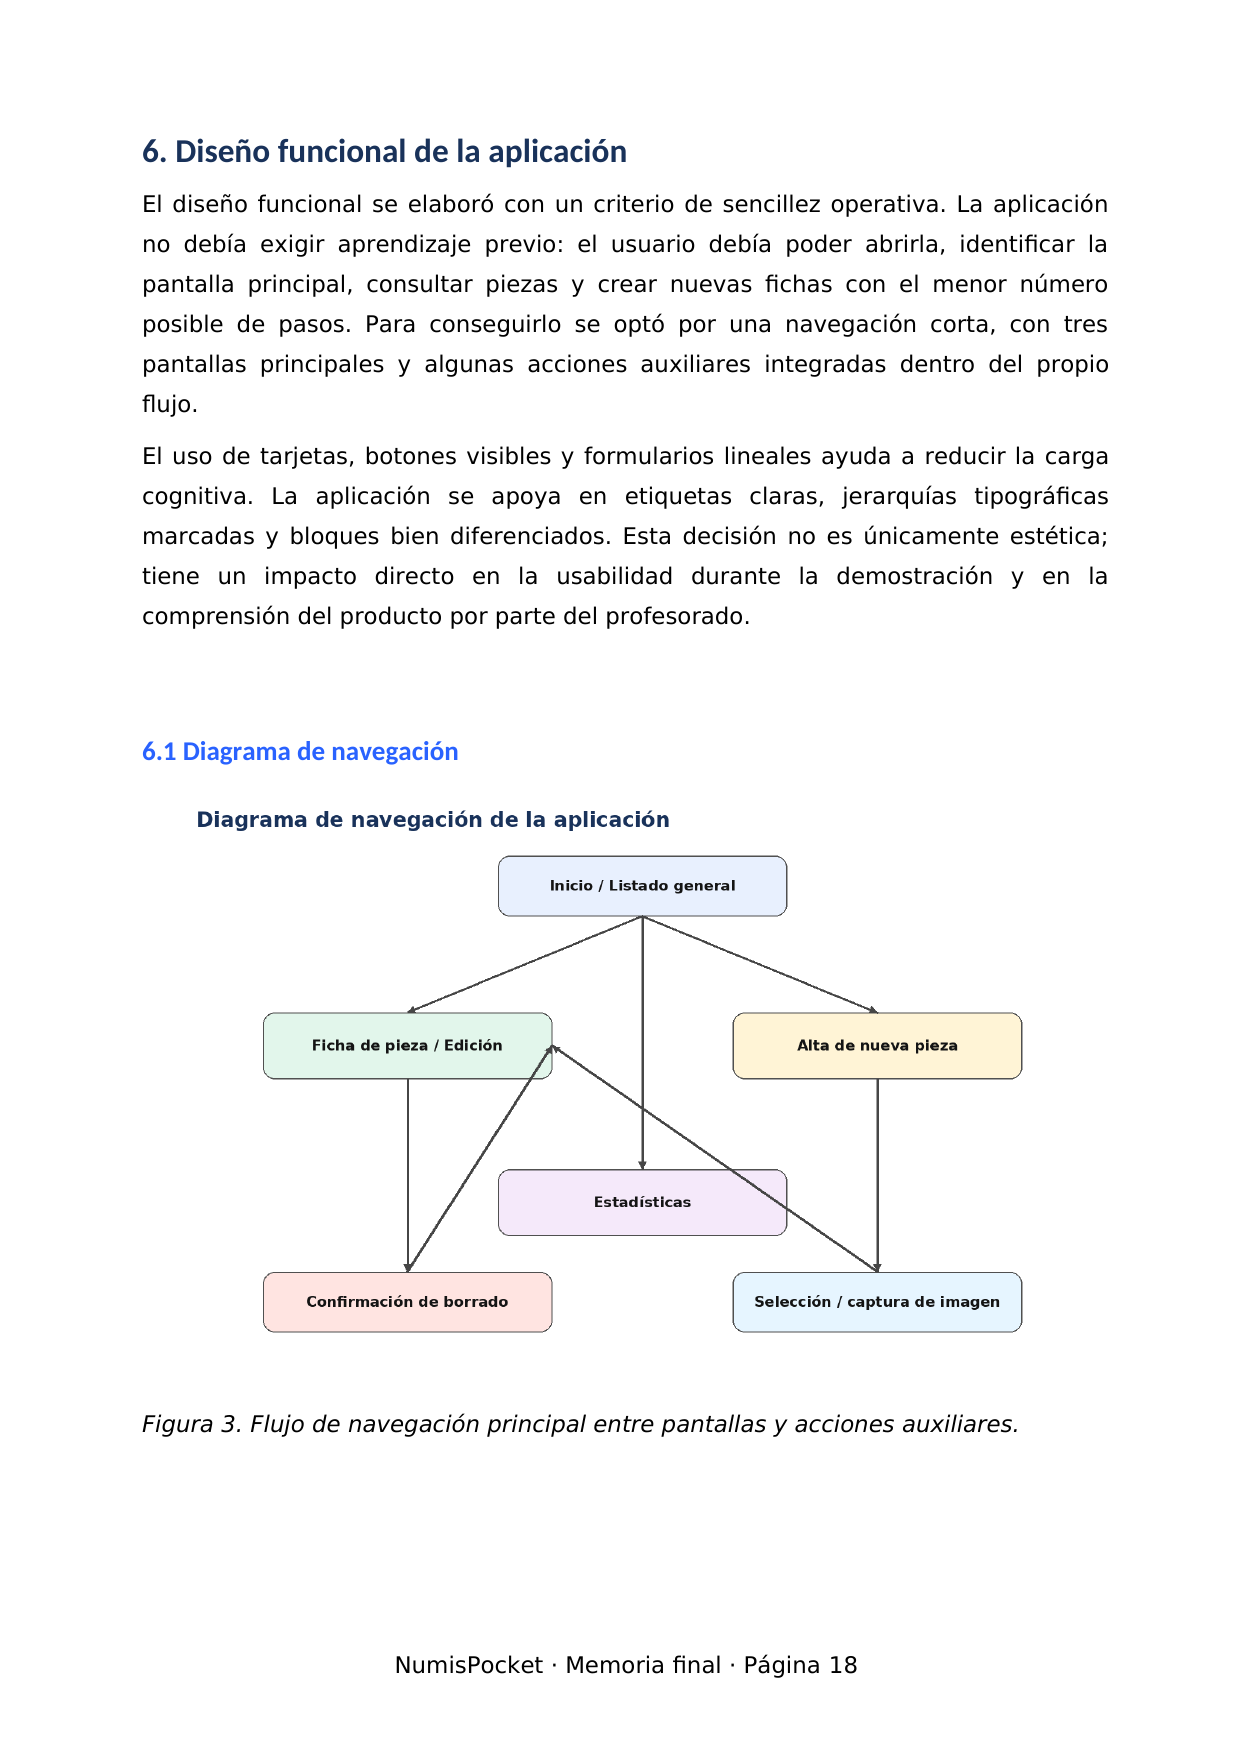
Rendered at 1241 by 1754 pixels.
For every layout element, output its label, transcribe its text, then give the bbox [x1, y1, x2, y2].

subtitle 6.1 Diagrama de navegación [142, 734, 1110, 768]
text El uso de tarjetas, botones visibles y formularios lineales ayuda a reducir la carga cognitiva. La aplicación se apoya en etiquetas claras, jerarquías tipográficas marcadas y bloques bien diferenciados. Esta decisión no es únicamente estética; tiene un impacto directo en la usabilidad durante la demostración y en la comprensión del producto por parte del profesorado. [142, 443, 1110, 630]
text El diseño funcional se elaboró con un criterio de sencillez operativa. La aplicación no debía exigir aprendizaje previo: el usuario debía poder abrirla, identificar la pantalla principal, consultar piezas y crear nuevas fichas con el menor número posible de pasos. Para conseguirlo se optó por una navegación corta, con tres pantallas principales y algunas acciones auxiliares integradas dentro del propio flujo. [142, 191, 1110, 418]
subtitle 6. Diseño funcional de la aplicación [142, 130, 1110, 171]
text Figura 3. Flujo de navegación principal entre pantallas y acciones auxiliares. [142, 1412, 1110, 1438]
picture [160, 784, 1124, 1386]
